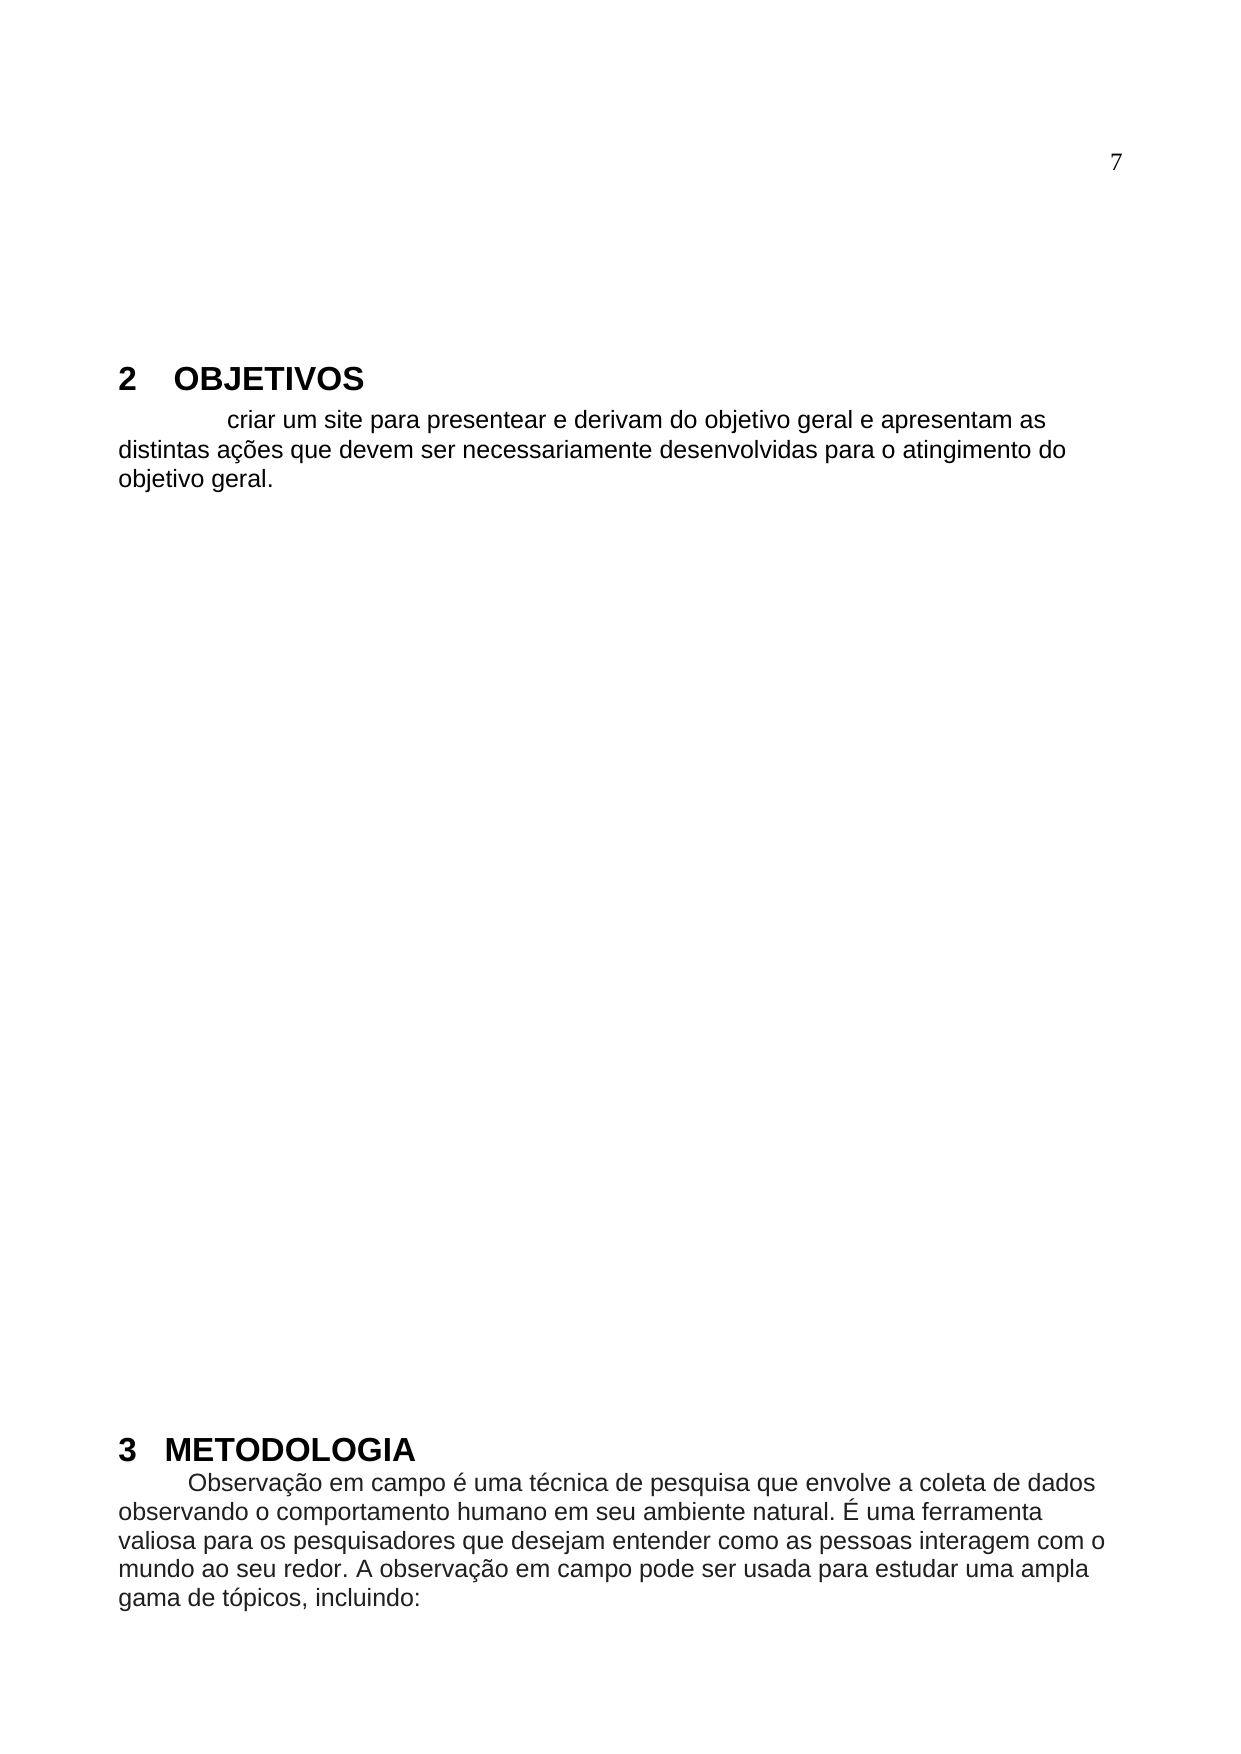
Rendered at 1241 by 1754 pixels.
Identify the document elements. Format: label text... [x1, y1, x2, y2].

text 2 OBJETIVOS [118, 358, 1122, 397]
text 3 METODOLOGIA [118, 1430, 1122, 1468]
text criar um site para presentear e derivam do objetivo geral e apresentam as distintas ações que devem ser necessariamente desenvolvidas para o atingimento do objetivo geral. [118, 397, 1122, 493]
text Observação em campo é uma técnica de pesquisa que envolve a coleta de dados observando o comportamento humano em seu ambiente natural. É uma ferramenta valiosa para os pesquisadores que desejam entender como as pessoas interagem com o mundo ao seu redor. A observação em campo pode ser usada para estudar uma ampla gama de tópicos, incluindo: [118, 1468, 1122, 1612]
